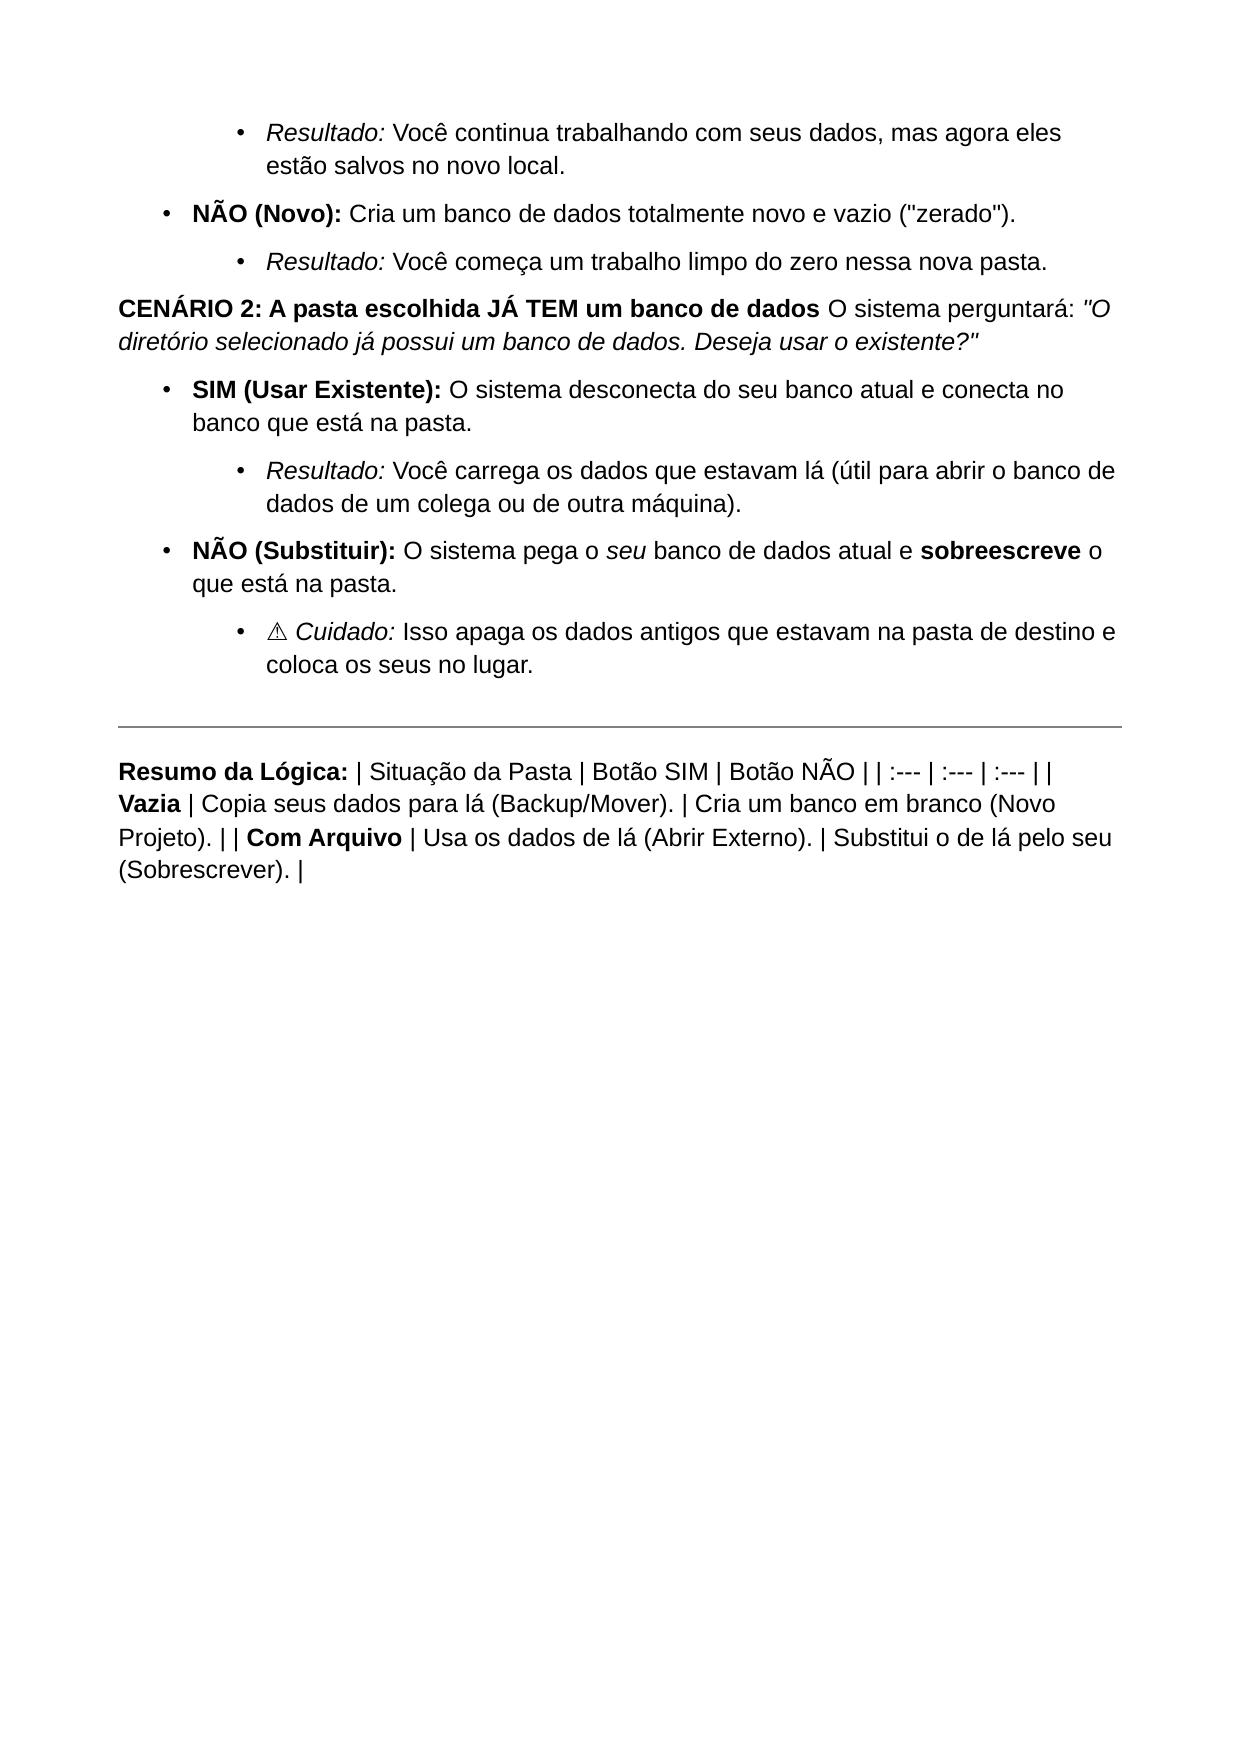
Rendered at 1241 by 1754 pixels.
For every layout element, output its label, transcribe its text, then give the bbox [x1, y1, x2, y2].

list ⚠️ Cuidado: Isso apaga os dados antigos que estavam na pasta de destino e coloca os seus no lugar. [236, 617, 1122, 679]
list Resultado: Você carrega os dados que estavam lá (útil para abrir o banco de dados de um colega ou de outra máquina). [236, 456, 1122, 517]
list Resultado: Você começa um trabalho limpo do zero nessa nova pasta. [236, 247, 1122, 275]
text CENÁRIO 2: A pasta escolhida JÁ TEM um banco de dados O sistema perguntará: "O diretório selecionado já possui um banco de dados. Deseja usar o existente?" [118, 294, 1122, 356]
list NÃO (Novo): Cria um banco de dados totalmente novo e vazio ("zerado"). [162, 199, 1122, 228]
list NÃO (Substituir): O sistema pega o seu banco de dados atual e sobreescreve o que está na pasta. [162, 536, 1122, 598]
list SIM (Usar Existente): O sistema desconecta do seu banco atual e conecta no banco que está na pasta. [162, 375, 1122, 437]
list Resultado: Você continua trabalhando com seus dados, mas agora eles estão salvos no novo local. [236, 118, 1122, 180]
text Resumo da Lógica: | Situação da Pasta | Botão SIM | Botão NÃO | | :--- | :--- | :--- | | Vazia | Copia seus dados para lá (Backup/Mover). | Cria um banco em branco (Novo Projeto). | | Com Arquivo | Usa os dados de lá (Abrir Externo). | Substitui o de lá pelo seu (Sobrescrever). | [118, 756, 1122, 884]
